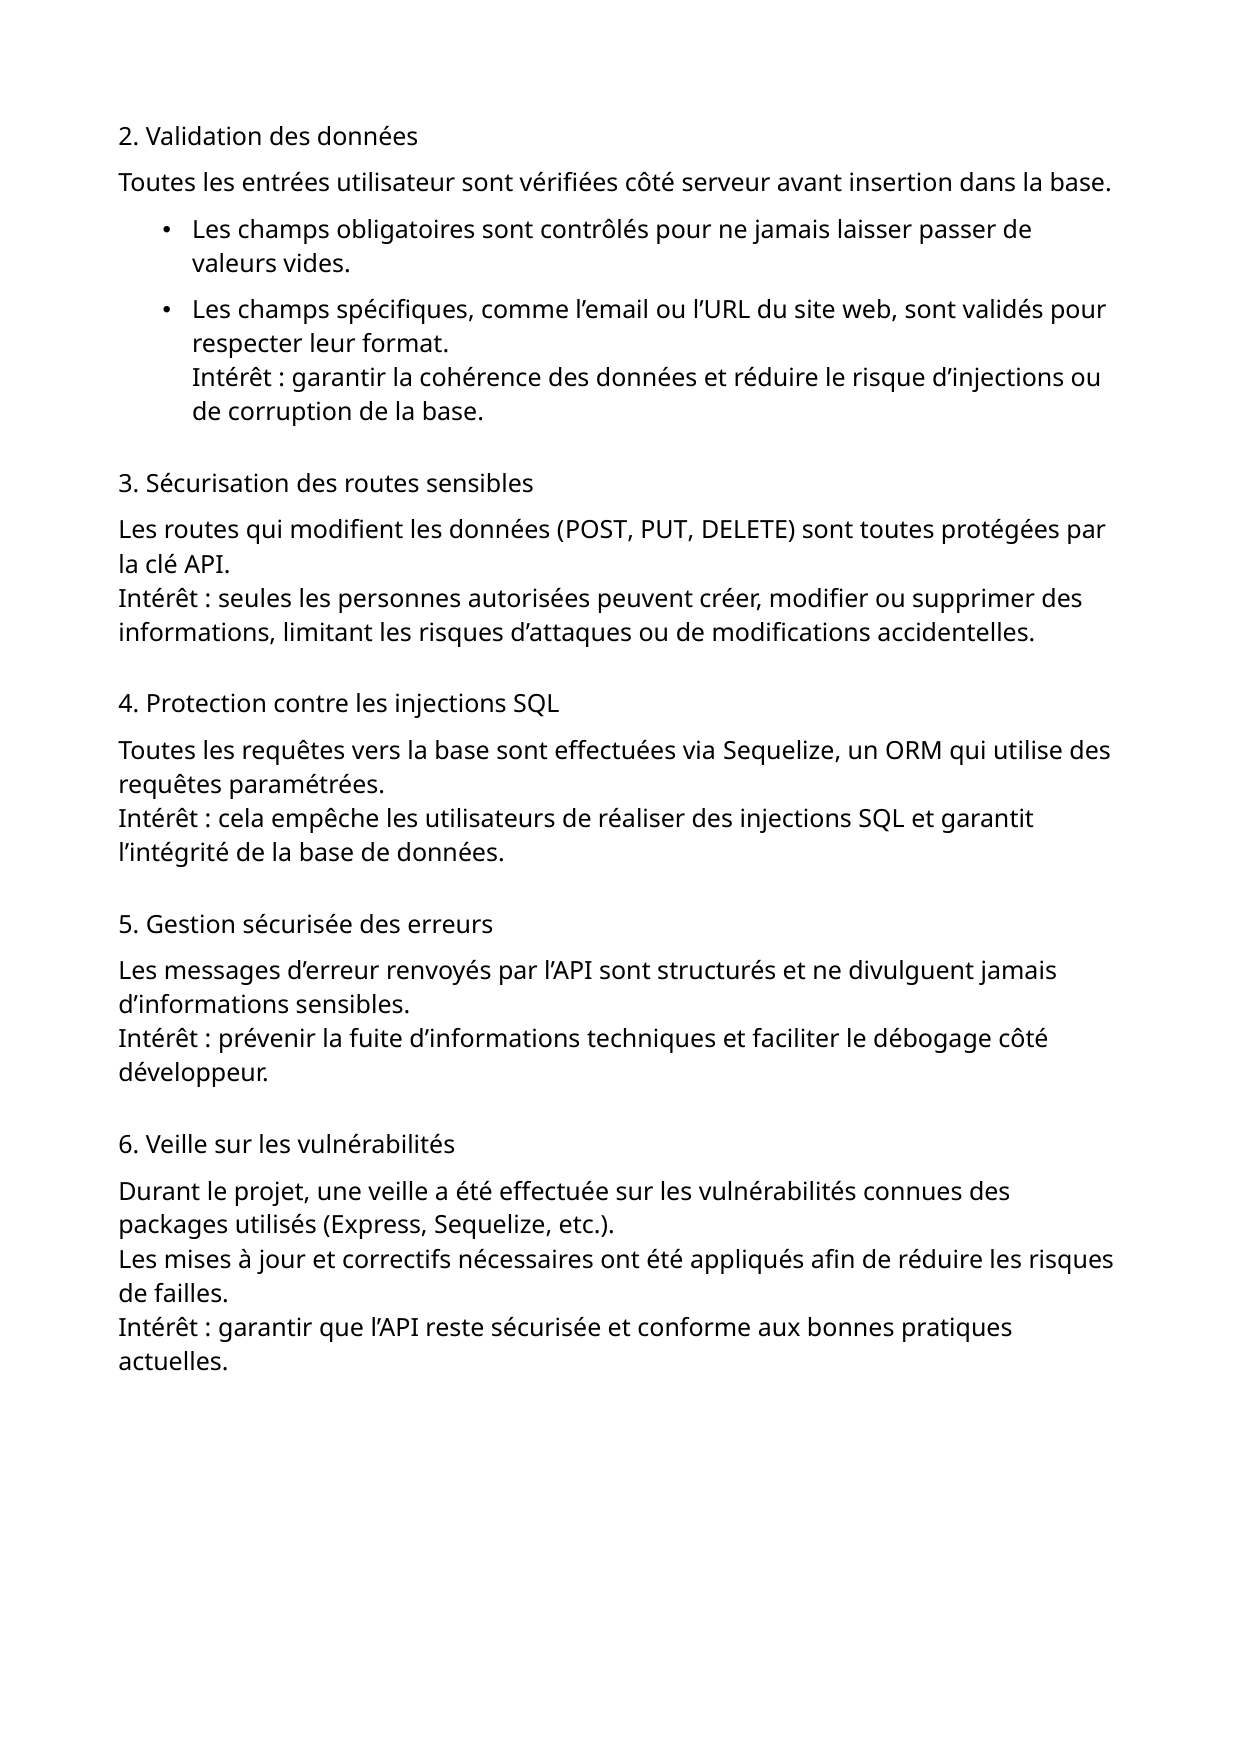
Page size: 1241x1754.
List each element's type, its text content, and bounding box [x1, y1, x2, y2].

list Les champs spécifiques, comme l’email ou l’URL du site web, sont validés pour respecter leur format. Intérêt : garantir la cohérence des données et réduire le risque d’injections ou de corruption de la base. [162, 292, 1122, 428]
text Toutes les requêtes vers la base sont effectuées via Sequelize, un ORM qui utilise des requêtes paramétrées. Intérêt : cela empêche les utilisateurs de réaliser des injections SQL et garantit l’intégrité de la base de données. [118, 732, 1122, 869]
subtitle 6. Veille sur les vulnérabilités [118, 1127, 1122, 1161]
subtitle 4. Protection contre les injections SQL [118, 686, 1122, 720]
subtitle 5. Gestion sécurisée des erreurs [118, 906, 1122, 940]
text Les routes qui modifient les données (POST, PUT, DELETE) sont toutes protégées par la clé API. Intérêt : seules les personnes autorisées peuvent créer, modifier ou supprimer des informations, limitant les risques d’attaques ou de modifications accidentelles. [118, 512, 1122, 648]
subtitle 2. Validation des données [118, 118, 1122, 152]
text Les messages d’erreur renvoyés par l’API sont structurés et ne divulguent jamais d’informations sensibles. Intérêt : prévenir la fuite d’informations techniques et faciliter le débogage côté développeur. [118, 953, 1122, 1089]
text Durant le projet, une veille a été effectuée sur les vulnérabilités connues des packages utilisés (Express, Sequelize, etc.). Les mises à jour et correctifs nécessaires ont été appliqués afin de réduire les risques de failles. Intérêt : garantir que l’API reste sécurisée et conforme aux bonnes pratiques actuelles. [118, 1173, 1122, 1377]
list Les champs obligatoires sont contrôlés pour ne jamais laisser passer de valeurs vides. [162, 211, 1122, 279]
subtitle 3. Sécurisation des routes sensibles [118, 466, 1122, 500]
text Toutes les entrées utilisateur sont vérifiées côté serveur avant insertion dans la base. [118, 165, 1122, 199]
